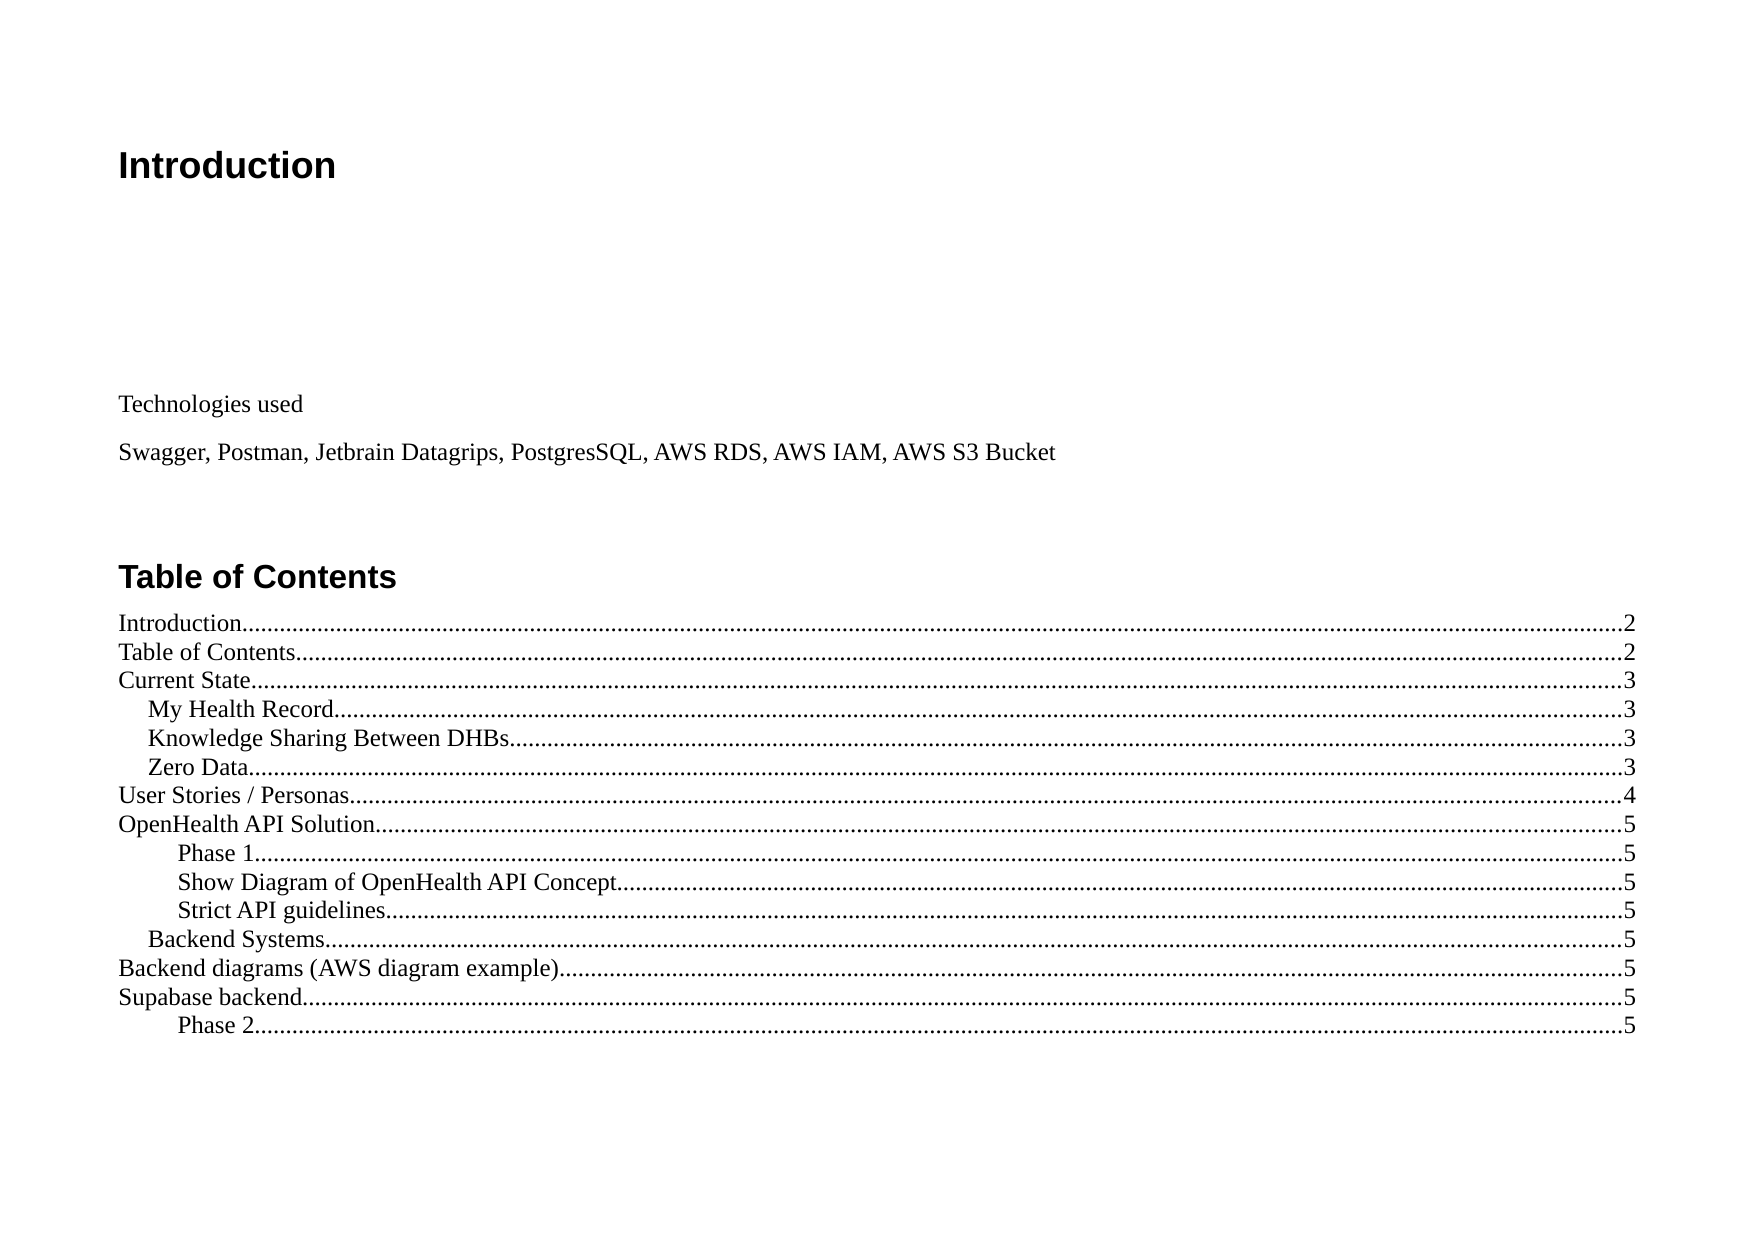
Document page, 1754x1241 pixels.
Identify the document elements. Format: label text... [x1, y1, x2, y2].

subtitle Introduction [118, 143, 1636, 186]
text Phase 1 5 [177, 838, 1636, 867]
text Knowledge Sharing Between DHBs 3 [148, 723, 1636, 752]
text Backend Systems 5 [148, 924, 1636, 953]
subtitle Swagger, Postman, Jetbrain Datagrips, PostgresSQL, AWS RDS, AWS IAM, AWS S3 Bucket [118, 437, 1636, 466]
text My Health Record 3 [148, 694, 1636, 723]
text OpenHealth API Solution 5 [118, 809, 1636, 838]
subtitle Table of Contents [118, 557, 1636, 595]
text Supabase backend 5 [118, 982, 1636, 1010]
text Show Diagram of OpenHealth API Concept 5 [177, 867, 1636, 895]
text Table of Contents 2 [118, 637, 1636, 665]
subtitle Technologies used [118, 389, 1636, 418]
text Strict API guidelines 5 [177, 895, 1636, 924]
text Introduction 2 [118, 608, 1636, 637]
text Current State 3 [118, 665, 1636, 694]
text Backend diagrams (AWS diagram example) 5 [118, 953, 1636, 982]
text User Stories / Personas 4 [118, 780, 1636, 809]
text Phase 2 5 [177, 1010, 1636, 1039]
text Zero Data 3 [148, 752, 1636, 780]
